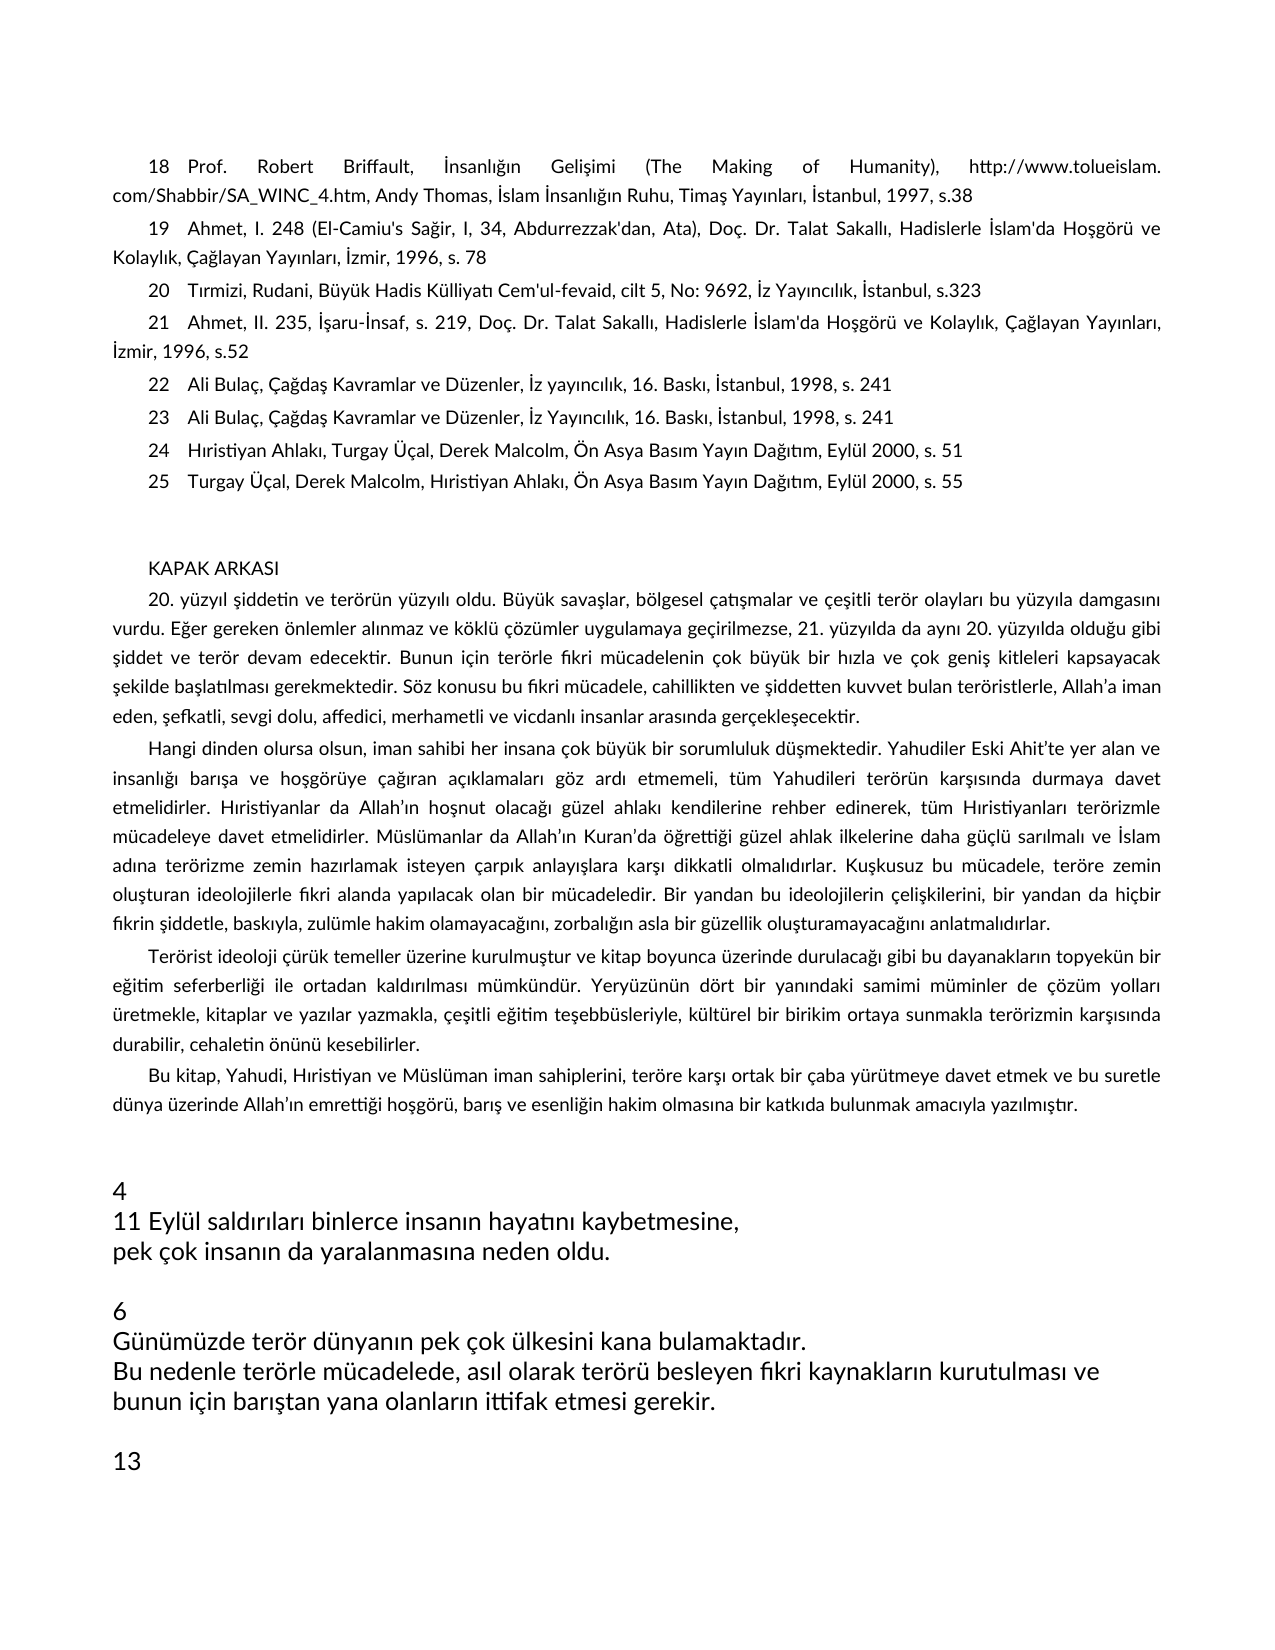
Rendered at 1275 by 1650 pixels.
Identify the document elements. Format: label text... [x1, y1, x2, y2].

text 18 Prof. Robert Briffault, İnsanlığın Gelişimi (The Making of Humanity), http://www.tolueislam. com/Shabbir/SA_WINC_4.htm, Andy Thomas, İslam İnsanlığın Ruhu, Timaş Yayınları, İstanbul, 1997, s.38 [112, 150, 1162, 208]
text 20. yüzyıl şiddetin ve terörün yüzyılı oldu. Büyük savaşlar, bölgesel çatışmalar ve çeşitli terör olayları bu yüzyıla damgasını vurdu. Eğer gereken önlemler alınmaz ve köklü çözümler uygulamaya geçirilmezse, 21. yüzyılda da aynı 20. yüzyılda olduğu gibi şiddet ve terör devam edecektir. Bunun için terörle fikri mücadelenin çok büyük bir hızla ve çok geniş kitleleri kapsayacak şekilde başlatılması gerekmektedir. Söz konusu bu fikri mücadele, cahillikten ve şiddetten kuvvet bulan teröristlerle, Allah’a iman eden, şefkatli, sevgi dolu, affedici, merhametli ve vicdanlı insanlar arasında gerçekleşecektir. [112, 583, 1162, 729]
text 24 Hıristiyan Ahlakı, Turgay Üçal, Derek Malcolm, Ön Asya Basım Yayın Dağıtım, Eylül 2000, s. 51 [112, 434, 1162, 463]
text pek çok insanın da yaralanmasına neden oldu. [112, 1235, 1162, 1265]
text 19 Ahmet, I. 248 (El-Camiu's Sağir, I, 34, Abdurrezzak'dan, Ata), Doç. Dr. Talat Sakallı, Hadislerle İslam'da Hoşgörü ve Kolaylık, Çağlayan Yayınları, İzmir, 1996, s. 78 [112, 212, 1162, 270]
text Günümüzde terör dünyanın pek çok ülkesini kana bulamaktadır. [112, 1325, 1162, 1355]
text 11 Eylül saldırıları binlerce insanın hayatını kaybetmesine, [112, 1205, 1162, 1235]
text Hangi dinden olursa olsun, iman sahibi her insana çok büyük bir sorumluluk düşmektedir. Yahudiler Eski Ahit’te yer alan ve insanlığı barışa ve hoşgörüye çağıran açıklamaları göz ardı etmemeli, tüm Yahudileri terörün karşısında durmaya davet etmelidirler. Hıristiyanlar da Allah’ın hoşnut olacağı güzel ahlakı kendilerine rehber edinerek, tüm Hıristiyanları terörizmle mücadeleye davet etmelidirler. Müslümanlar da Allah’ın Kuran’da öğrettiği güzel ahlak ilkelerine daha güçlü sarılmalı ve İslam adına terörizme zemin hazırlamak isteyen çarpık anlayışlara karşı dikkatli olmalıdırlar. Kuşkusuz bu mücadele, teröre zemin oluşturan ideolojilerle fikri alanda yapılacak olan bir mücadeledir. Bir yandan bu ideolojilerin çelişkilerini, bir yandan da hiçbir fikrin şiddetle, baskıyla, zulümle hakim olamayacağını, zorbalığın asla bir güzellik oluşturamayacağını anlatmalıdırlar. [112, 732, 1162, 937]
text 20 Tırmizi, Rudani, Büyük Hadis Külliyatı Cem'ul-fevaid, cilt 5, No: 9692, İz Yayıncılık, İstanbul, s.323 [112, 274, 1162, 303]
text 13 [112, 1445, 1162, 1475]
text 23 Ali Bulaç, Çağdaş Kavramlar ve Düzenler, İz Yayıncılık, 16. Baskı, İstanbul, 1998, s. 241 [112, 401, 1162, 430]
text 22 Ali Bulaç, Çağdaş Kavramlar ve Düzenler, İz yayıncılık, 16. Baskı, İstanbul, 1998, s. 241 [112, 368, 1162, 397]
text 6 [112, 1295, 1162, 1325]
text Bu kitap, Yahudi, Hıristiyan ve Müslüman iman sahiplerini, teröre karşı ortak bir çaba yürütmeye davet etmek ve bu suretle dünya üzerinde Allah’ın emrettiği hoşgörü, barış ve esenliğin hakim olmasına bir katkıda bulunmak amacıyla yazılmıştır. [112, 1059, 1162, 1117]
text KAPAK ARKASI [112, 552, 1162, 581]
text Terörist ideoloji çürük temeller üzerine kurulmuştur ve kitap boyunca üzerinde durulacağı gibi bu dayanakların topyekün bir eğitim seferberliği ile ortadan kaldırılması mümkündür. Yeryüzünün dört bir yanındaki samimi müminler de çözüm yolları üretmekle, kitaplar ve yazılar yazmakla, çeşitli eğitim teşebbüsleriyle, kültürel bir birikim ortaya sunmakla terörizmin karşısında durabilir, cehaletin önünü kesebilirler. [112, 940, 1162, 1057]
text Bu nedenle terörle mücadelede, asıl olarak terörü besleyen fikri kaynakların kurutulması ve bunun için barıştan yana olanların ittifak etmesi gerekir. [112, 1355, 1162, 1415]
text 4 [112, 1175, 1162, 1205]
list Turgay Üçal, Derek Malcolm, Hıristiyan Ahlakı, Ön Asya Basım Yayın Dağıtım, Eylül 2000, s. 55 [148, 465, 1162, 494]
text 21 Ahmet, II. 235, İşaru-İnsaf, s. 219, Doç. Dr. Talat Sakallı, Hadislerle İslam'da Hoşgörü ve Kolaylık, Çağlayan Yayınları, İzmir, 1996, s.52 [112, 306, 1162, 365]
